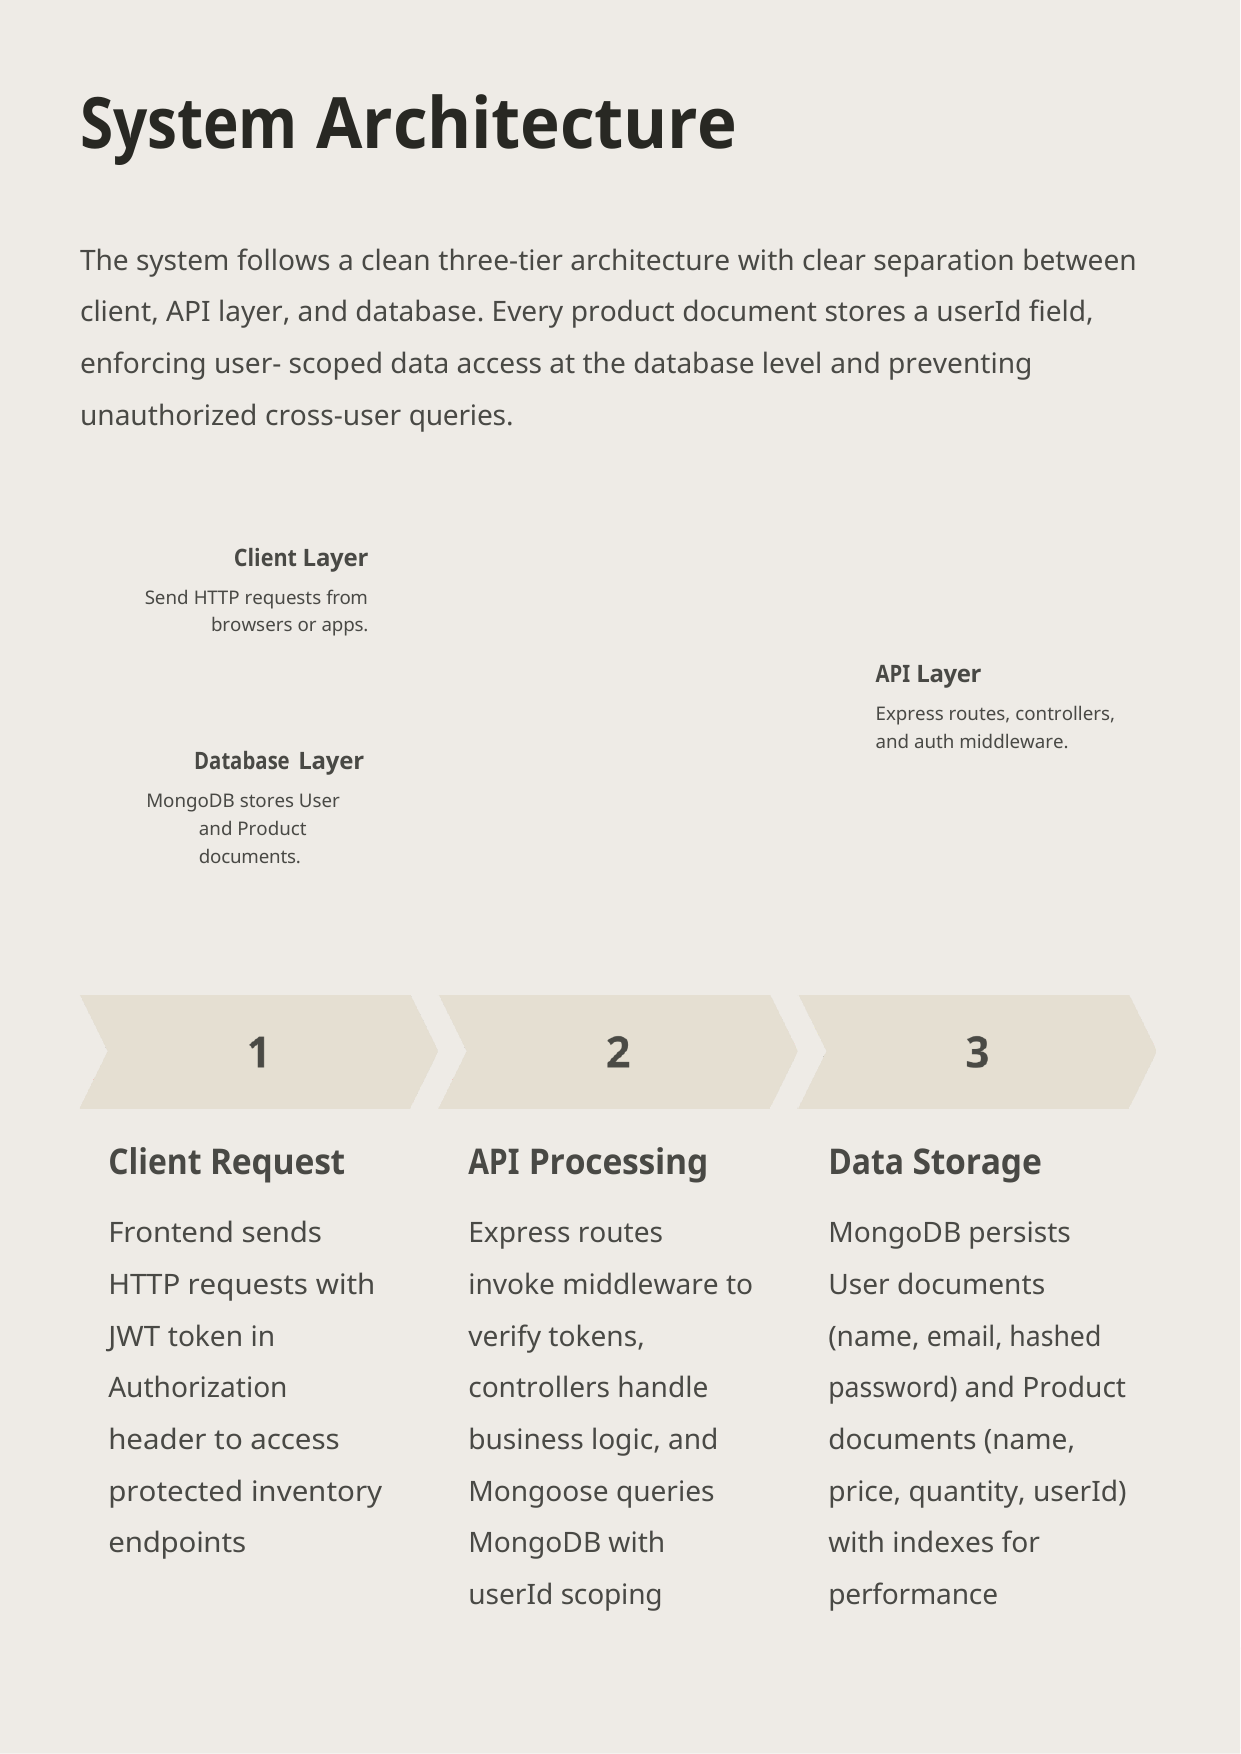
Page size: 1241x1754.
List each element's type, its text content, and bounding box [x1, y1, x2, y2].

text Express routes invoke middleware to verify tokens, controllers handle business logic, and Mongoose queries MongoDB with userId scoping [468, 1213, 754, 1613]
text MongoDB stores User and Product documents. [146, 787, 372, 869]
text Client Layer [44, 541, 368, 573]
text API Layer [875, 657, 1196, 690]
text Send HTTP requests from [44, 584, 368, 609]
picture [79, 995, 1156, 1109]
text The system follows a clean three-tier architecture with clear separation between client, API layer, and database. Every product document stores a userId field, enforcing user- scoped data access at the database level and preventing unauthorized cross-user queries. [80, 240, 1181, 433]
subtitle Client Request [108, 1137, 388, 1185]
subtitle Data Storage [828, 1137, 1196, 1185]
text Frontend sends HTTP requests with JWT token in Authorization header to access protected inventory endpoints [108, 1213, 388, 1561]
subtitle System Architecture [80, 73, 1196, 170]
text browsers or apps. [44, 612, 368, 637]
text MongoDB persists User documents (name, email, hashed password) and Product documents (name, price, quantity, userId) with indexes for performance [828, 1213, 1129, 1613]
text Database Layer [44, 744, 364, 777]
text Express routes, controllers, and auth middleware. [875, 700, 1133, 754]
subtitle API Processing [468, 1137, 754, 1185]
